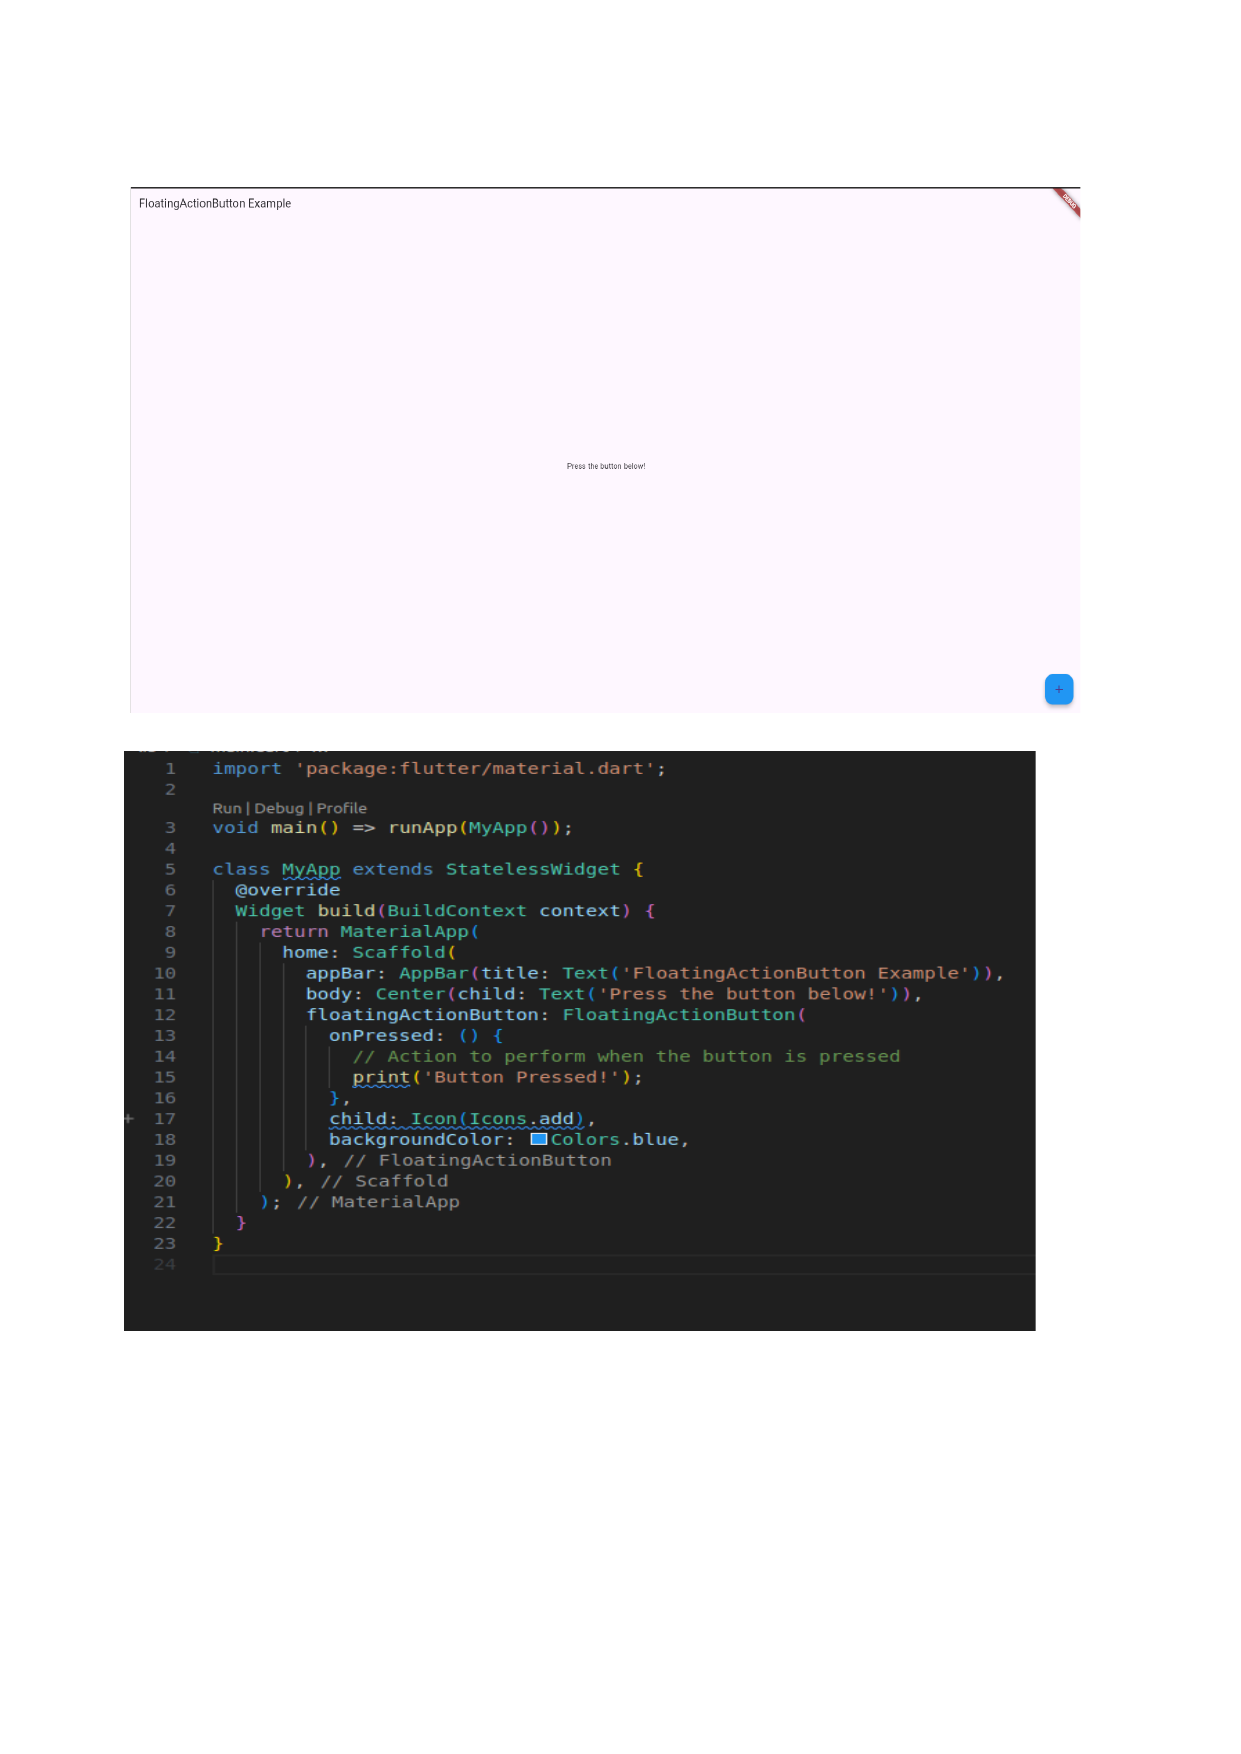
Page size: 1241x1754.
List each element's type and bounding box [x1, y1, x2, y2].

picture [130, 187, 1081, 713]
picture [124, 751, 1036, 1331]
